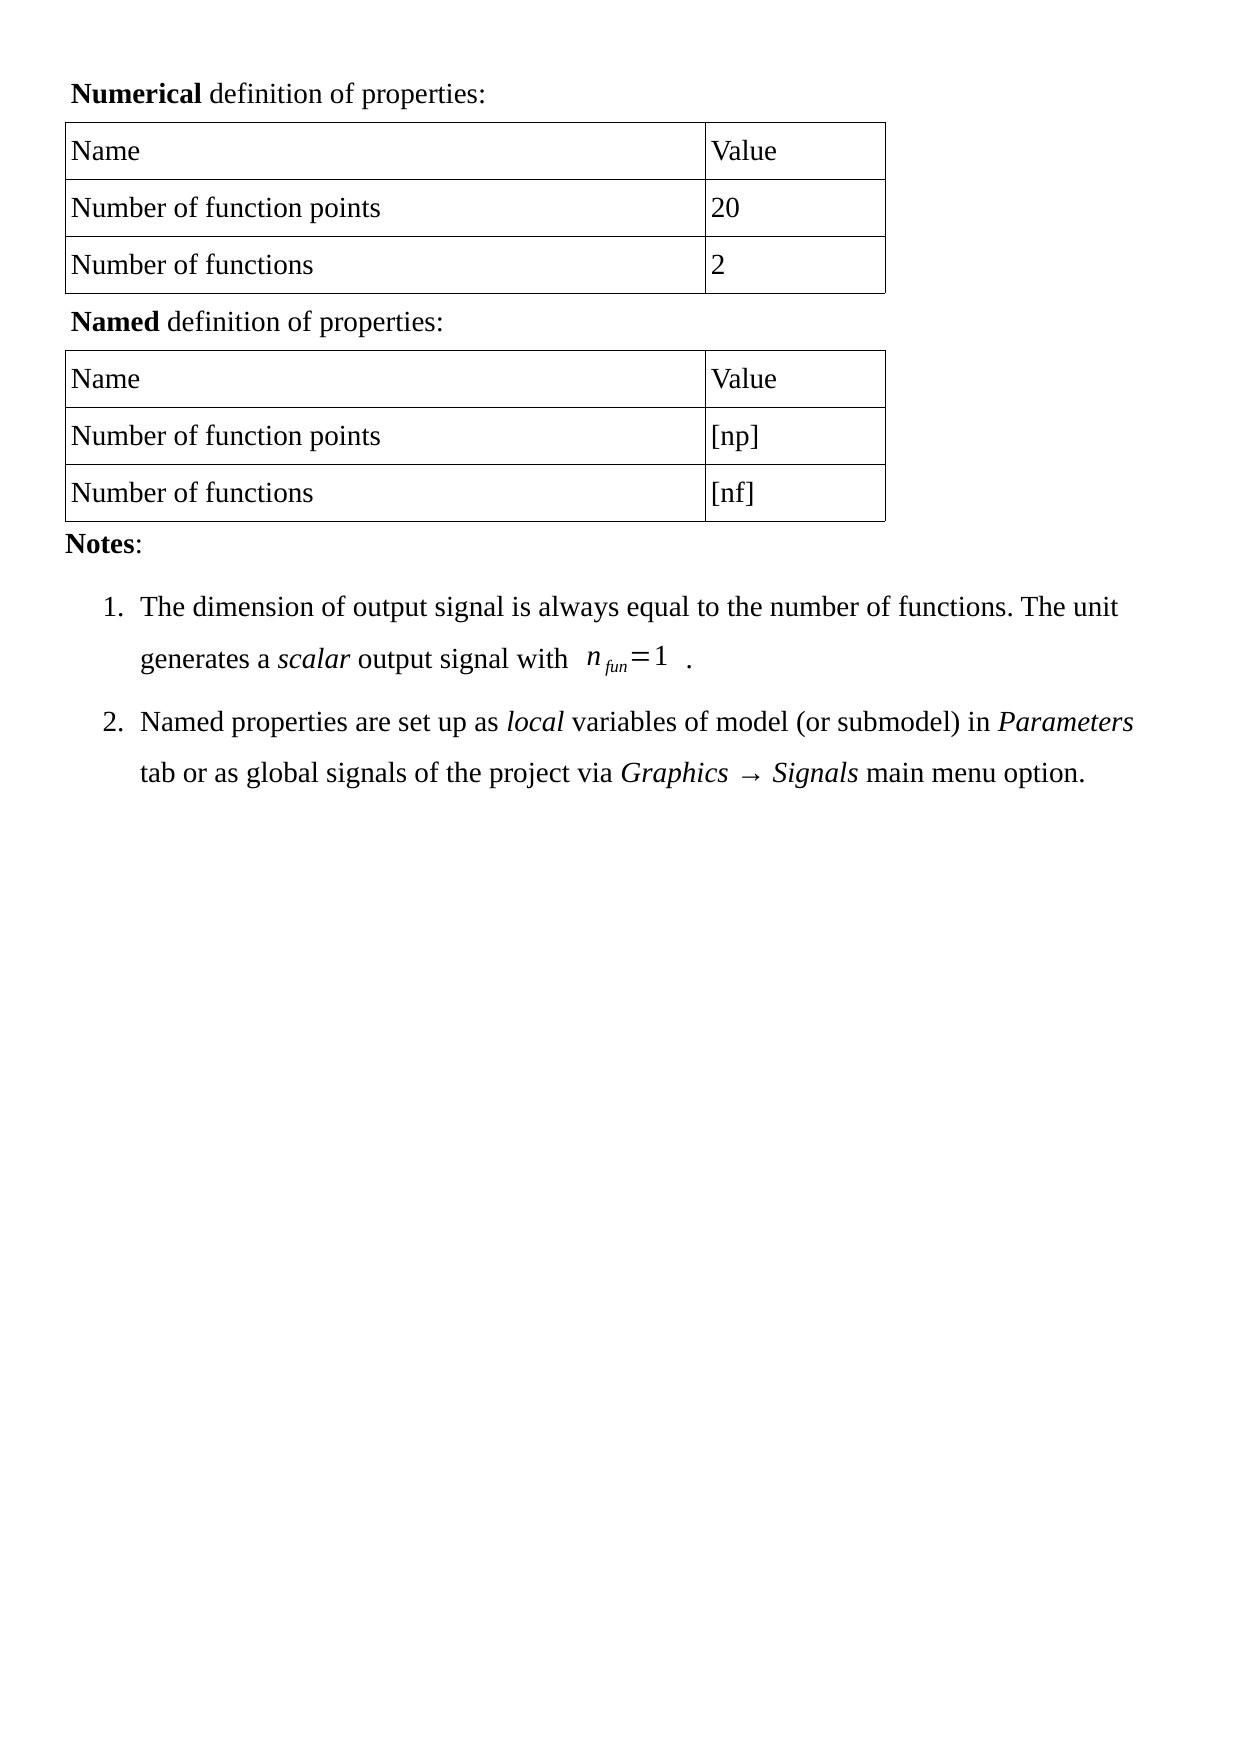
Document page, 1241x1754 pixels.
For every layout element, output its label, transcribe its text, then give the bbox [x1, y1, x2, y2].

table_cell Value [706, 123, 885, 179]
table_cell 20 [706, 180, 885, 236]
table_cell Number of functions [66, 237, 705, 293]
table_cell Name [66, 351, 705, 407]
table_cell Number of function points [66, 180, 705, 236]
table_cell Name [66, 123, 705, 179]
table_cell Named definition of properties: [65, 294, 885, 350]
table_cell [nf] [706, 465, 885, 521]
table_cell The unit is vectorized and implements the calculation of integrals of table functions following the trapezium method: , whereis for independent variable vector;are for minimum and maximum values of independent variable, correspondingly;is for numerical vector of function values. Properties: Number of function points – natural number defines the number of points against an independent argument, and the dimension of the first input signal. Number of functions – natural numbersets up the number of functions and, together with the number of points, defines the dimension of the second input signal. The dimension of output signal is equal to. The unit has two inputs and one output. The array of values of arguments of table functions with dimension is applied to the first input. The array of values of table functions with dimension is applied to the second input (thus, integral of several functions set up in the same points against independent argumentcan be simultaneously calculated). Values of integral of functions are applied to the unit output. The dimension of this output is equal to. Examples of filling in the dialog window for unit properties: Notes: The dimension of output signal is always equal to the number of functions. The unit generates a scalar output signal with. Named properties are set up as local variables of model (or submodel) in Parameters tab or as global signals of the project via Graphics → Signals main menu option. [59, 59, 1181, 800]
table_cell Number of function points [66, 408, 705, 464]
table_cell Value [706, 351, 885, 407]
table_cell [np] [706, 408, 885, 464]
table_cell Number of functions [66, 465, 705, 521]
table_header Numerical definition of properties: [65, 65, 885, 122]
table_cell 2 [706, 237, 885, 293]
